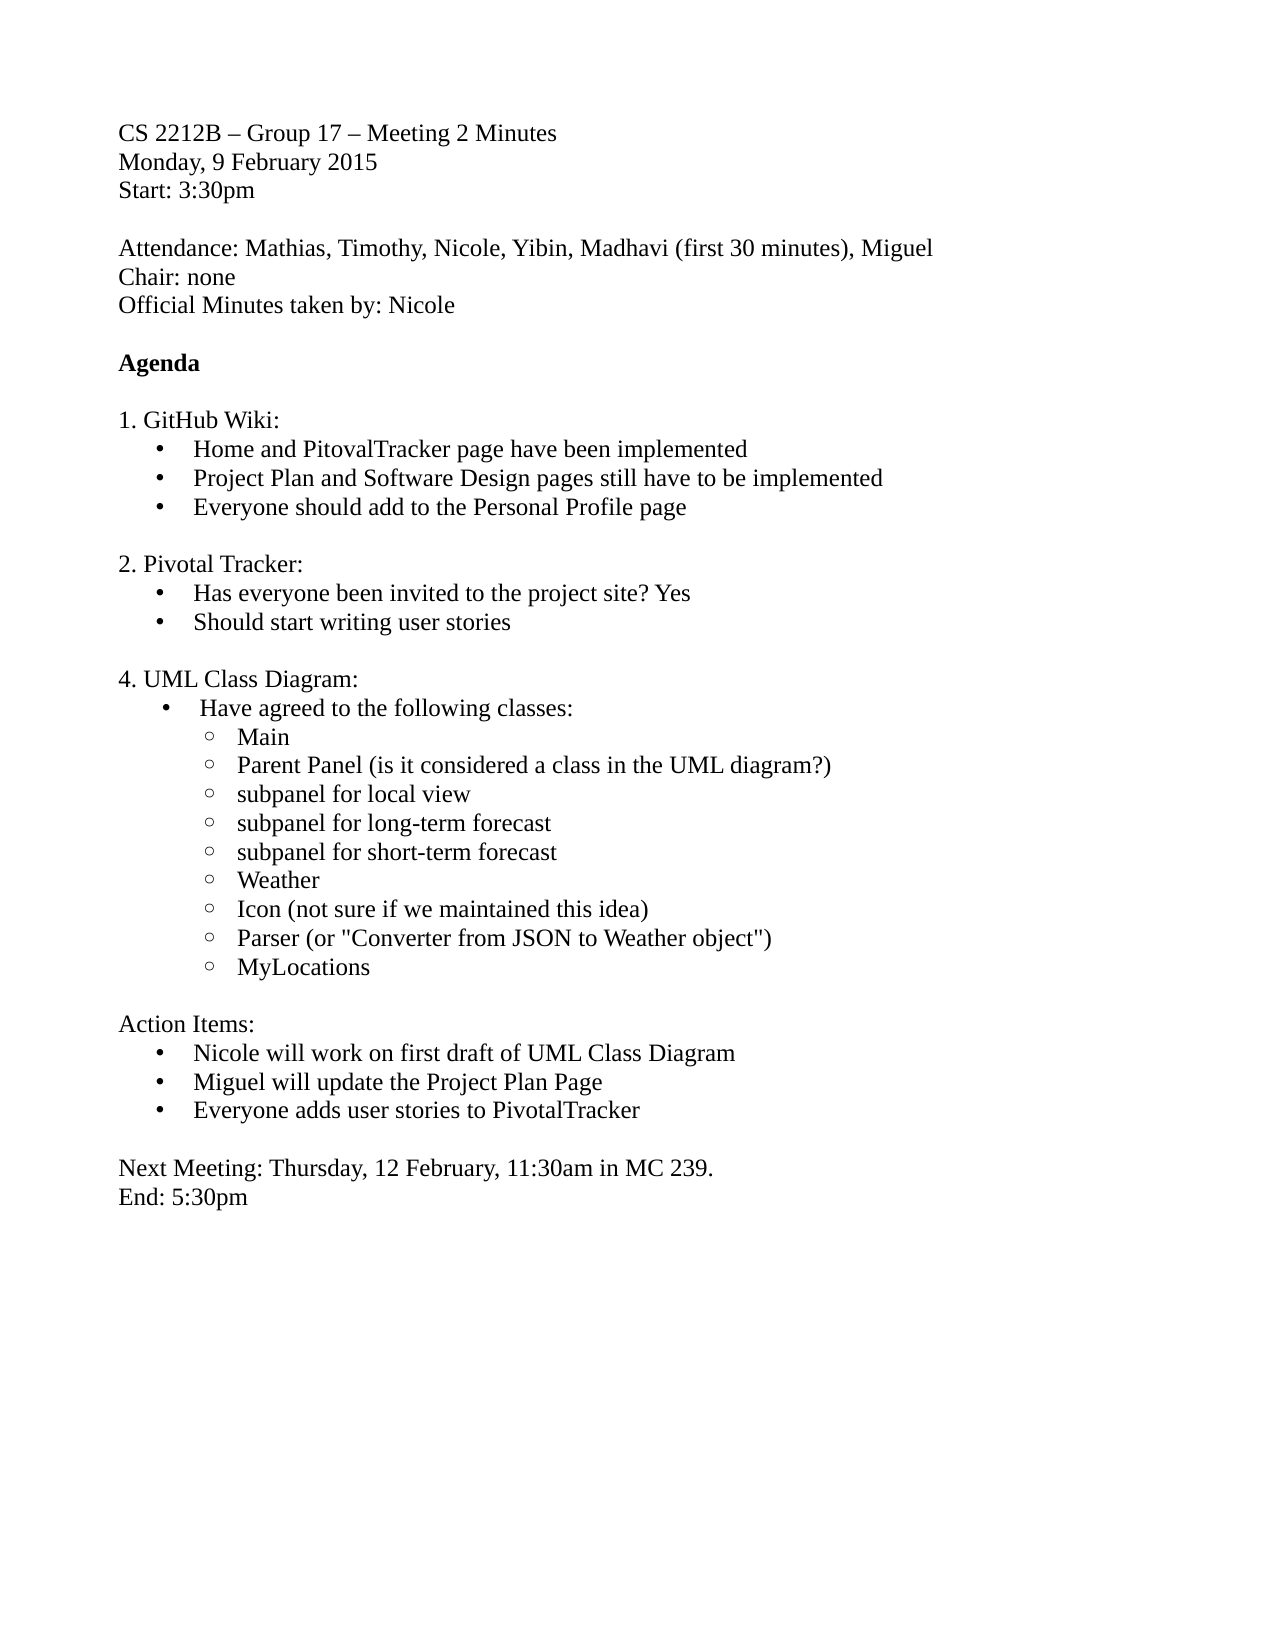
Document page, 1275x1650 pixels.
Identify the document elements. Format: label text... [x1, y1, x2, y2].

list Home and PitovalTracker page have been implemented [156, 434, 1157, 463]
list Icon (not sure if we maintained this idea) [199, 894, 1157, 923]
text 1. GitHub Wiki: [118, 406, 1157, 434]
list Main [199, 722, 1157, 751]
text Agenda [118, 348, 1157, 377]
list MyLocations [199, 952, 1157, 981]
text 2. Pivotal Tracker: [118, 549, 1157, 578]
list Nicole will work on first draft of UML Class Diagram [156, 1038, 1157, 1067]
list Everyone adds user stories to PivotalTracker [156, 1096, 1157, 1124]
list Parent Panel (is it considered a class in the UML diagram?) [199, 751, 1157, 779]
list Weather [199, 866, 1157, 894]
list Everyone should add to the Personal Profile page [156, 492, 1157, 521]
list Have agreed to the following classes: [162, 693, 1157, 722]
text Chair: none [118, 262, 1157, 291]
text Attendance: Mathias, Timothy, Nicole, Yibin, Madhavi (first 30 minutes), Miguel [118, 233, 1157, 262]
text Monday, 9 February 2015 [118, 147, 1157, 176]
list Project Plan and Software Design pages still have to be implemented [156, 463, 1157, 492]
text 4. UML Class Diagram: [118, 664, 1157, 693]
list subpanel for short-term forecast [199, 837, 1157, 866]
list subpanel for long-term forecast [199, 808, 1157, 837]
text Official Minutes taken by: Nicole [118, 291, 1157, 319]
list Parser (or "Converter from JSON to Weather object") [199, 923, 1157, 952]
text CS 2212B – Group 17 – Meeting 2 Minutes [118, 118, 1157, 147]
text Start: 3:30pm [118, 176, 1157, 204]
text End: 5:30pm [118, 1182, 1157, 1211]
text Next Meeting: Thursday, 12 February, 11:30am in MC 239. [118, 1153, 1157, 1182]
text Action Items: [118, 1009, 1157, 1038]
list Has everyone been invited to the project site? Yes [156, 578, 1157, 607]
list Miguel will update the Project Plan Page [156, 1067, 1157, 1096]
list subpanel for local view [199, 779, 1157, 808]
list Should start writing user stories [156, 607, 1157, 636]
